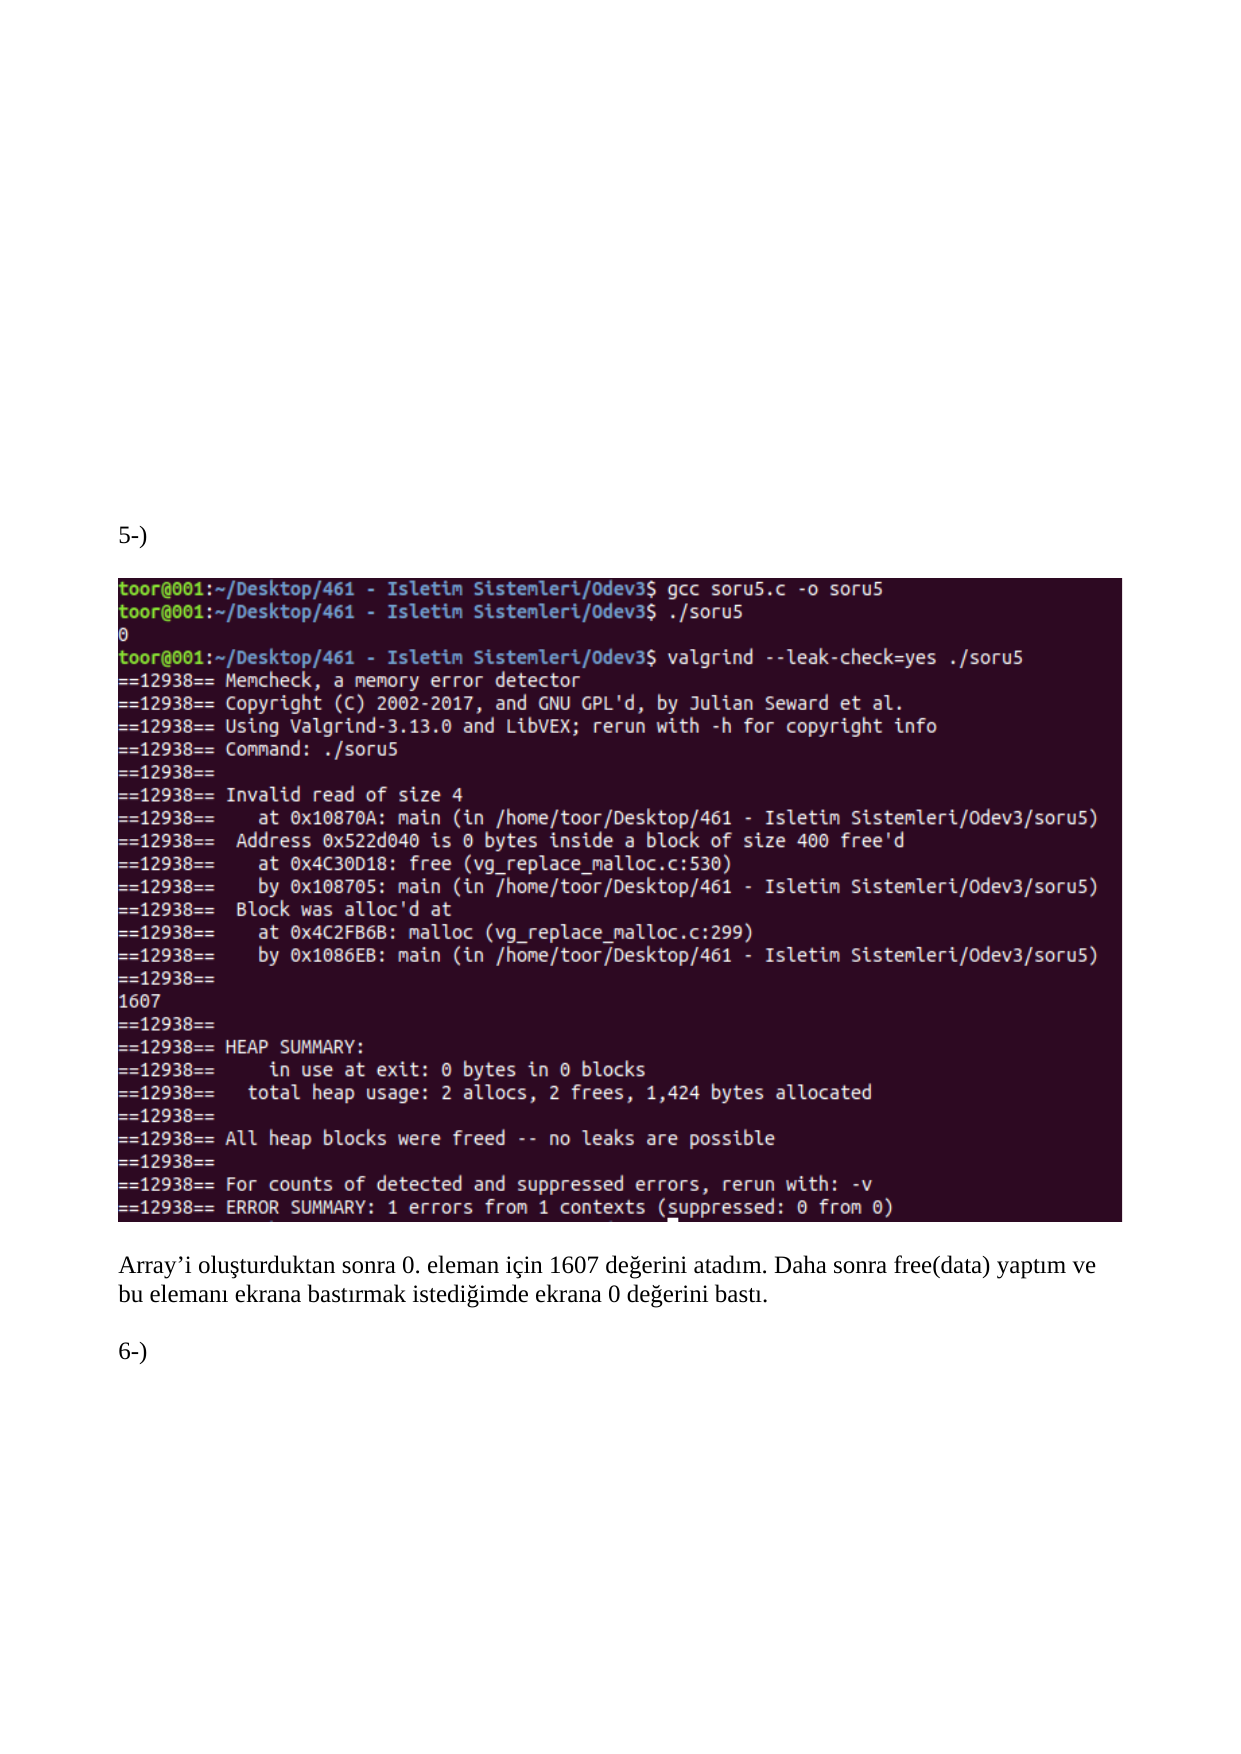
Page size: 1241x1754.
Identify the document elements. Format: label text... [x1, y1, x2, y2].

text Array’i oluşturduktan sonra 0. eleman için 1607 değerini atadım. Daha sonra free(data) yaptım ve bu elemanı ekrana bastırmak istediğimde ekrana 0 değerini bastı. [118, 1250, 1122, 1308]
text 6-) [118, 1336, 1122, 1365]
picture [118, 578, 1123, 1222]
text 5-) [118, 521, 1122, 549]
